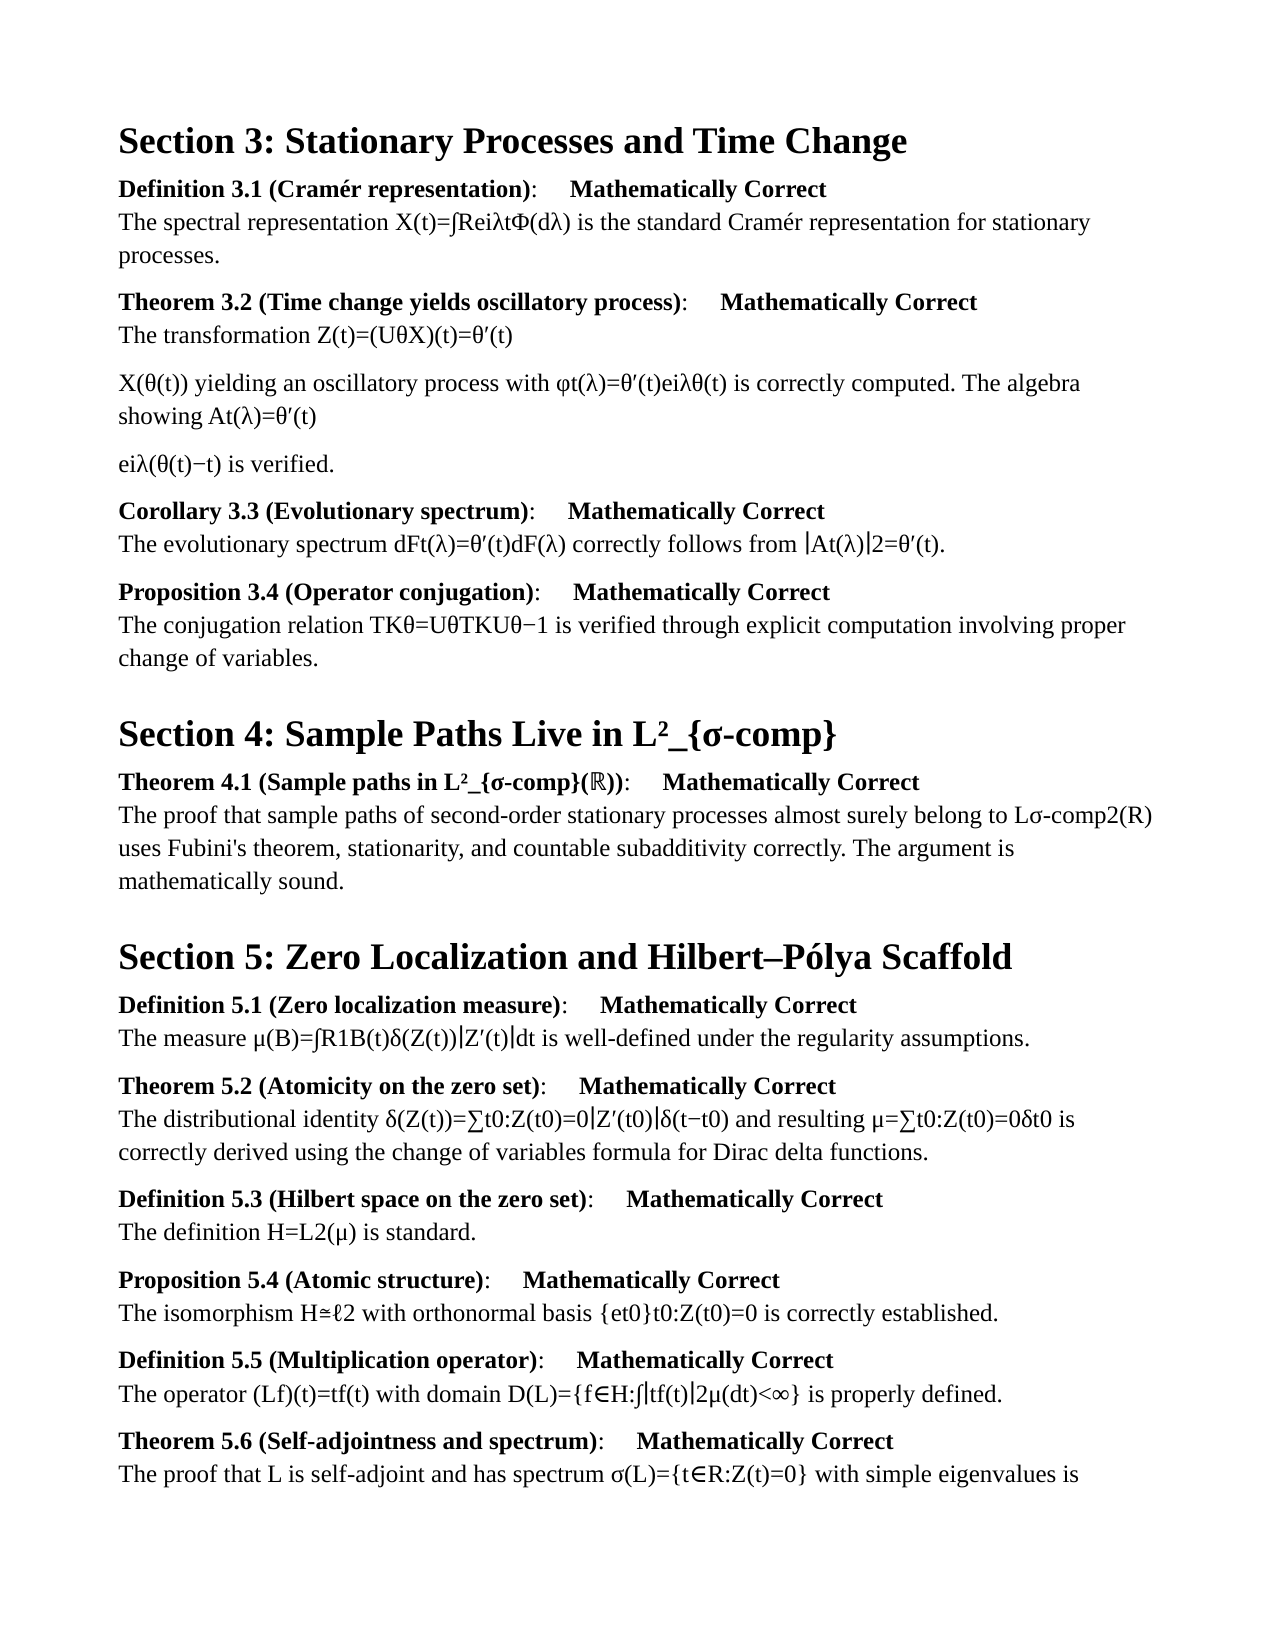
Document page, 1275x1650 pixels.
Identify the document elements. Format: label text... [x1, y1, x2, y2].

text Definition 3.1 (Cramér representation): ✅ Mathematically Correct The spectral representation X(t)=∫ReiλtΦ(dλ) is the standard Cramér representation for stationary processes. [118, 174, 1157, 268]
text Proposition 3.4 (Operator conjugation): ✅ Mathematically Correct The conjugation relation TKθ=UθTKUθ−1 is verified through explicit computation involving proper change of variables. [118, 577, 1157, 672]
text Theorem 5.2 (Atomicity on the zero set): ✅ Mathematically Correct The distributional identity δ(Z(t))=∑t0:Z(t0)=0∣Z′(t0)∣δ(t−t0) and resulting μ=∑t0:Z(t0)=0δt0 is correctly derived using the change of variables formula for Dirac delta functions. [118, 1071, 1157, 1166]
text Proposition 5.4 (Atomic structure): ✅ Mathematically Correct The isomorphism H≅ℓ2 with orthonormal basis {et0}t0:Z(t0)=0 is correctly established. [118, 1265, 1157, 1327]
subtitle Section 3: Stationary Processes and Time Change [118, 118, 1157, 161]
text Theorem 3.2 (Time change yields oscillatory process): ✅ Mathematically Correct The transformation Z(t)=(UθX)(t)=θ′(t) [118, 287, 1157, 349]
text Definition 5.1 (Zero localization measure): ✅ Mathematically Correct The measure μ(B)=∫R1B(t)δ(Z(t))∣Z′(t)∣dt is well-defined under the regularity assumptions. [118, 990, 1157, 1052]
text eiλ(θ(t)−t) is verified. [118, 449, 1157, 477]
text X(θ(t)) yielding an oscillatory process with φt(λ)=θ′(t)eiλθ(t) is correctly computed. The algebra showing At(λ)=θ′(t) [118, 368, 1157, 430]
text Definition 5.3 (Hilbert space on the zero set): ✅ Mathematically Correct The definition H=L2(μ) is standard. [118, 1184, 1157, 1246]
subtitle Section 4: Sample Paths Live in L²_{σ-comp} [118, 711, 1157, 754]
subtitle Section 5: Zero Localization and Hilbert–Pólya Scaffold [118, 934, 1157, 978]
text Corollary 3.3 (Evolutionary spectrum): ✅ Mathematically Correct The evolutionary spectrum dFt(λ)=θ′(t)dF(λ) correctly follows from ∣At(λ)∣2=θ′(t). [118, 496, 1157, 558]
text Definition 5.5 (Multiplication operator): ✅ Mathematically Correct The operator (Lf)(t)=tf(t) with domain D(L)={f∈H:∫∣tf(t)∣2μ(dt)<∞} is properly defined. [118, 1346, 1157, 1407]
text Theorem 5.6 (Self-adjointness and spectrum): ✅ Mathematically Correct The proof that L is self-adjoint and has spectrum σ(L)={t∈R:Z(t)=0} with simple eigenvalues is [118, 1426, 1157, 1488]
text Theorem 4.1 (Sample paths in L²_{σ-comp}(ℝ)): ✅ Mathematically Correct The proof that sample paths of second-order stationary processes almost surely belong to Lσ-comp2(R) uses Fubini's theorem, stationarity, and countable subadditivity correctly. The argument is mathematically sound. [118, 767, 1157, 895]
